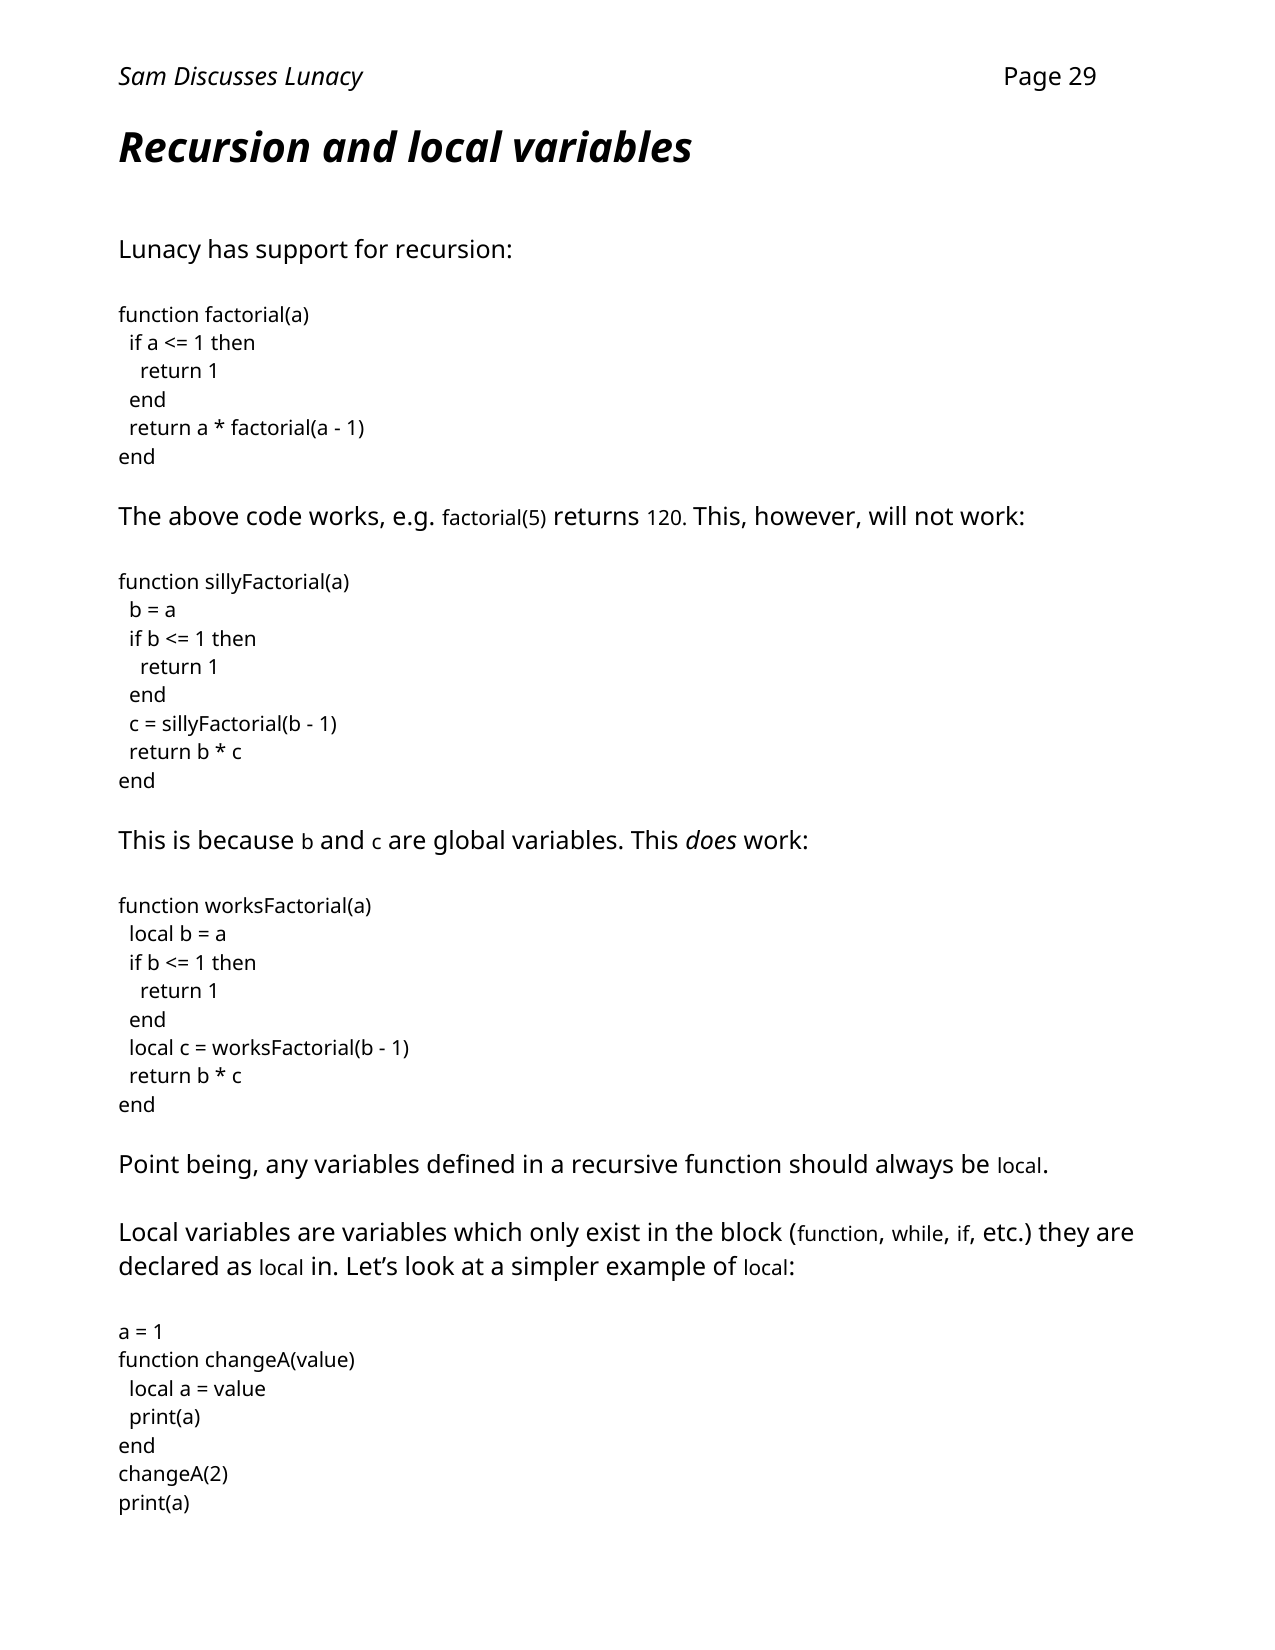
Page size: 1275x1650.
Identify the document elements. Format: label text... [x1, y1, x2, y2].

text end [118, 1431, 1157, 1459]
text Lunacy has support for recursion: [118, 232, 1157, 266]
text print(a) [118, 1488, 1157, 1516]
text print(a) [118, 1402, 1157, 1431]
text end [118, 766, 1157, 794]
text function changeA(value) [118, 1346, 1157, 1374]
text return a * factorial(a - 1) [118, 413, 1157, 442]
text end [118, 442, 1157, 470]
text return b * c [118, 737, 1157, 766]
text function worksFactorial(a) [118, 891, 1157, 919]
text if b <= 1 then [118, 624, 1157, 652]
text c = sillyFactorial(b - 1) [118, 709, 1157, 737]
text if a <= 1 then [118, 328, 1157, 357]
text return 1 [118, 357, 1157, 385]
text local a = value [118, 1374, 1157, 1402]
text Point being, any variables defined in a recursive function should always be local. [118, 1147, 1157, 1181]
text function sillyFactorial(a) [118, 567, 1157, 595]
text a = 1 [118, 1317, 1157, 1346]
text b = a [118, 595, 1157, 624]
text Recursion and local variables [118, 118, 1157, 175]
text This is because b and c are global variables. This does work: [118, 823, 1157, 857]
text return 1 [118, 652, 1157, 681]
text return b * c [118, 1062, 1157, 1090]
text local c = worksFactorial(b - 1) [118, 1033, 1157, 1062]
text return 1 [118, 976, 1157, 1005]
text if b <= 1 then [118, 948, 1157, 976]
text end [118, 681, 1157, 709]
text end [118, 1005, 1157, 1033]
text The above code works, e.g. factorial(5) returns 120. This, however, will not work: [118, 499, 1157, 533]
text local b = a [118, 919, 1157, 948]
text changeA(2) [118, 1459, 1157, 1488]
text function factorial(a) [118, 300, 1157, 328]
text Local variables are variables which only exist in the block (function, while, if, etc.) they are declared as local in. Let’s look at a simpler example of local: [118, 1215, 1157, 1283]
text end [118, 1090, 1157, 1118]
text end [118, 385, 1157, 413]
